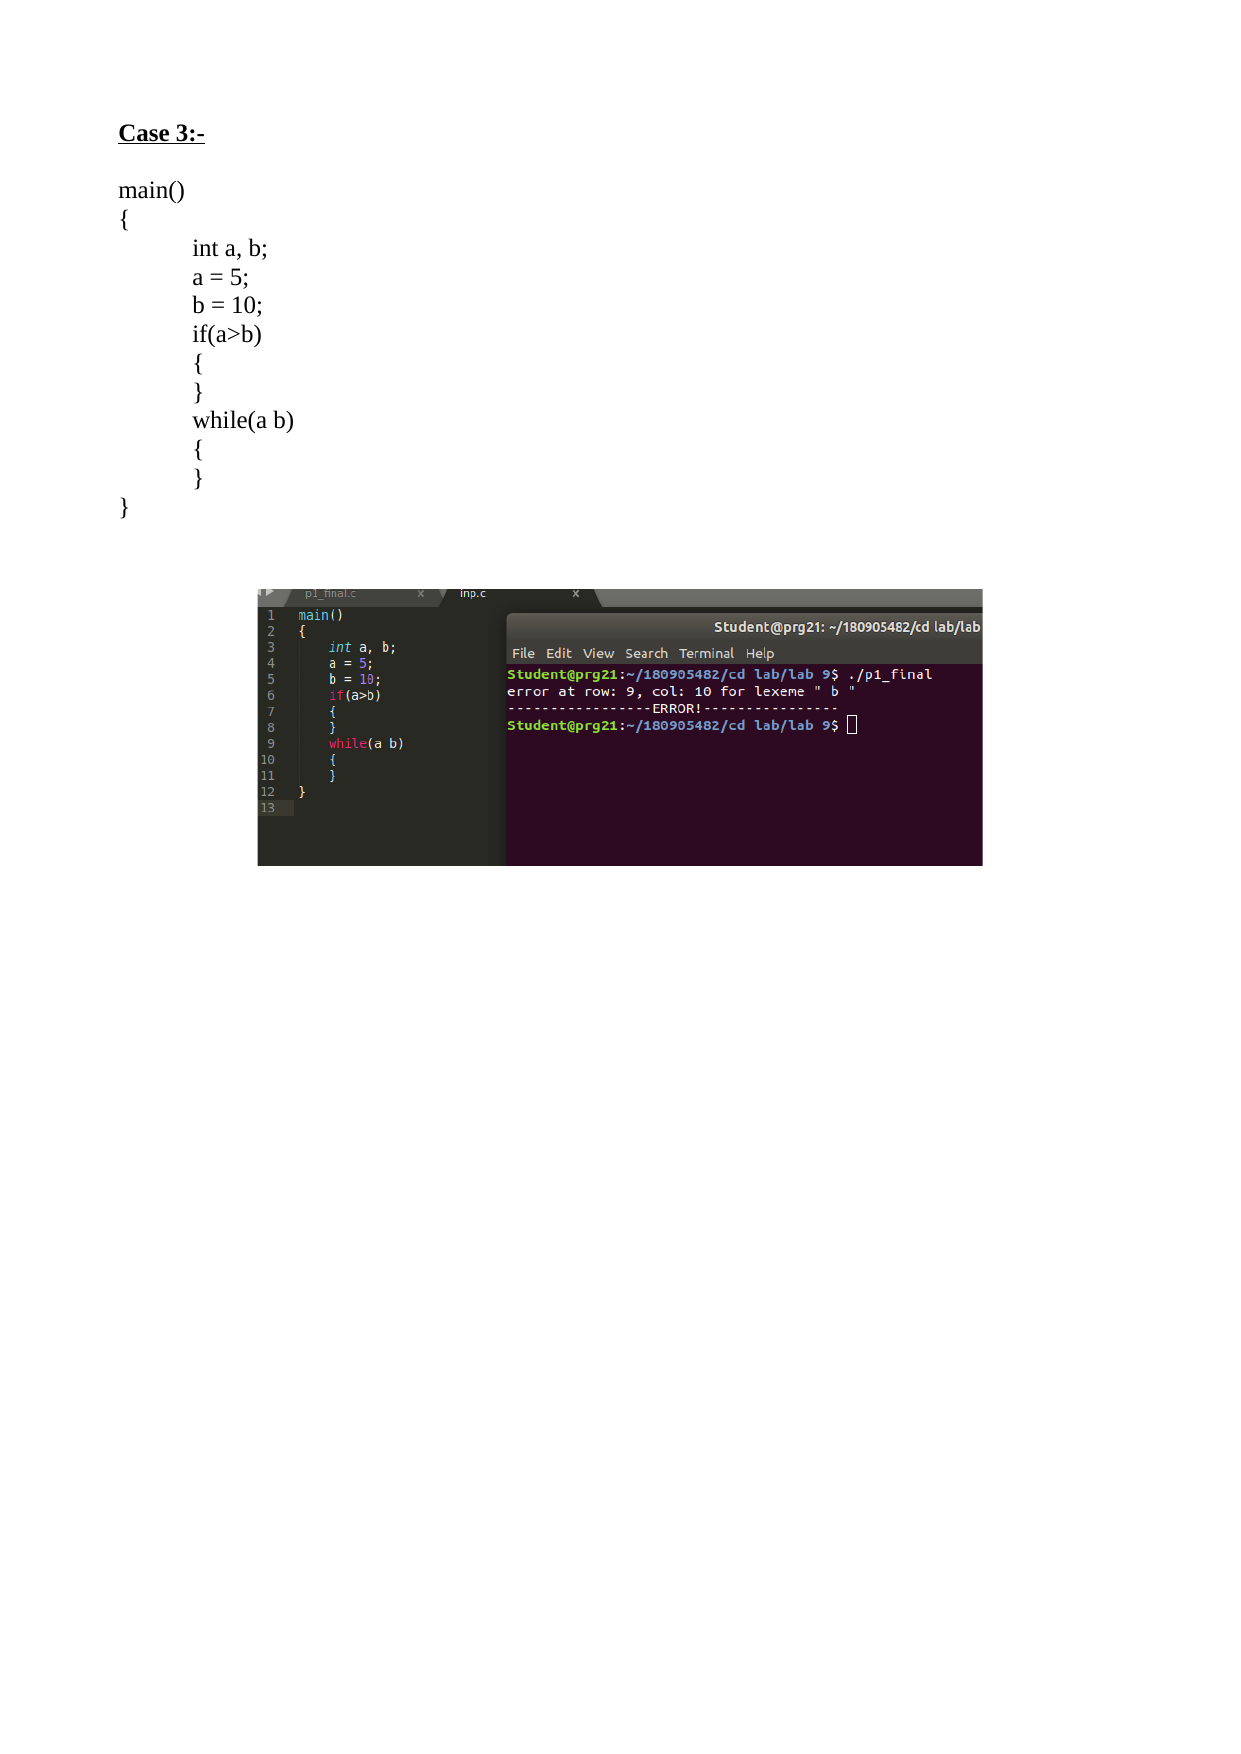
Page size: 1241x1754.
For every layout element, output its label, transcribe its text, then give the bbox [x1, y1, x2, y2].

text b = 10; [118, 291, 1122, 319]
text main() [118, 176, 1122, 204]
text { [118, 434, 1122, 463]
text while(a b) [118, 406, 1122, 434]
text } [118, 463, 1122, 492]
text Case 3:- [118, 118, 1122, 147]
text int a, b; [118, 233, 1122, 262]
text } [118, 377, 1122, 406]
text if(a>b) [118, 319, 1122, 348]
text { [118, 204, 1122, 233]
text } [118, 492, 1122, 521]
text a = 5; [118, 262, 1122, 291]
text { [118, 348, 1122, 377]
picture [257, 589, 953, 866]
